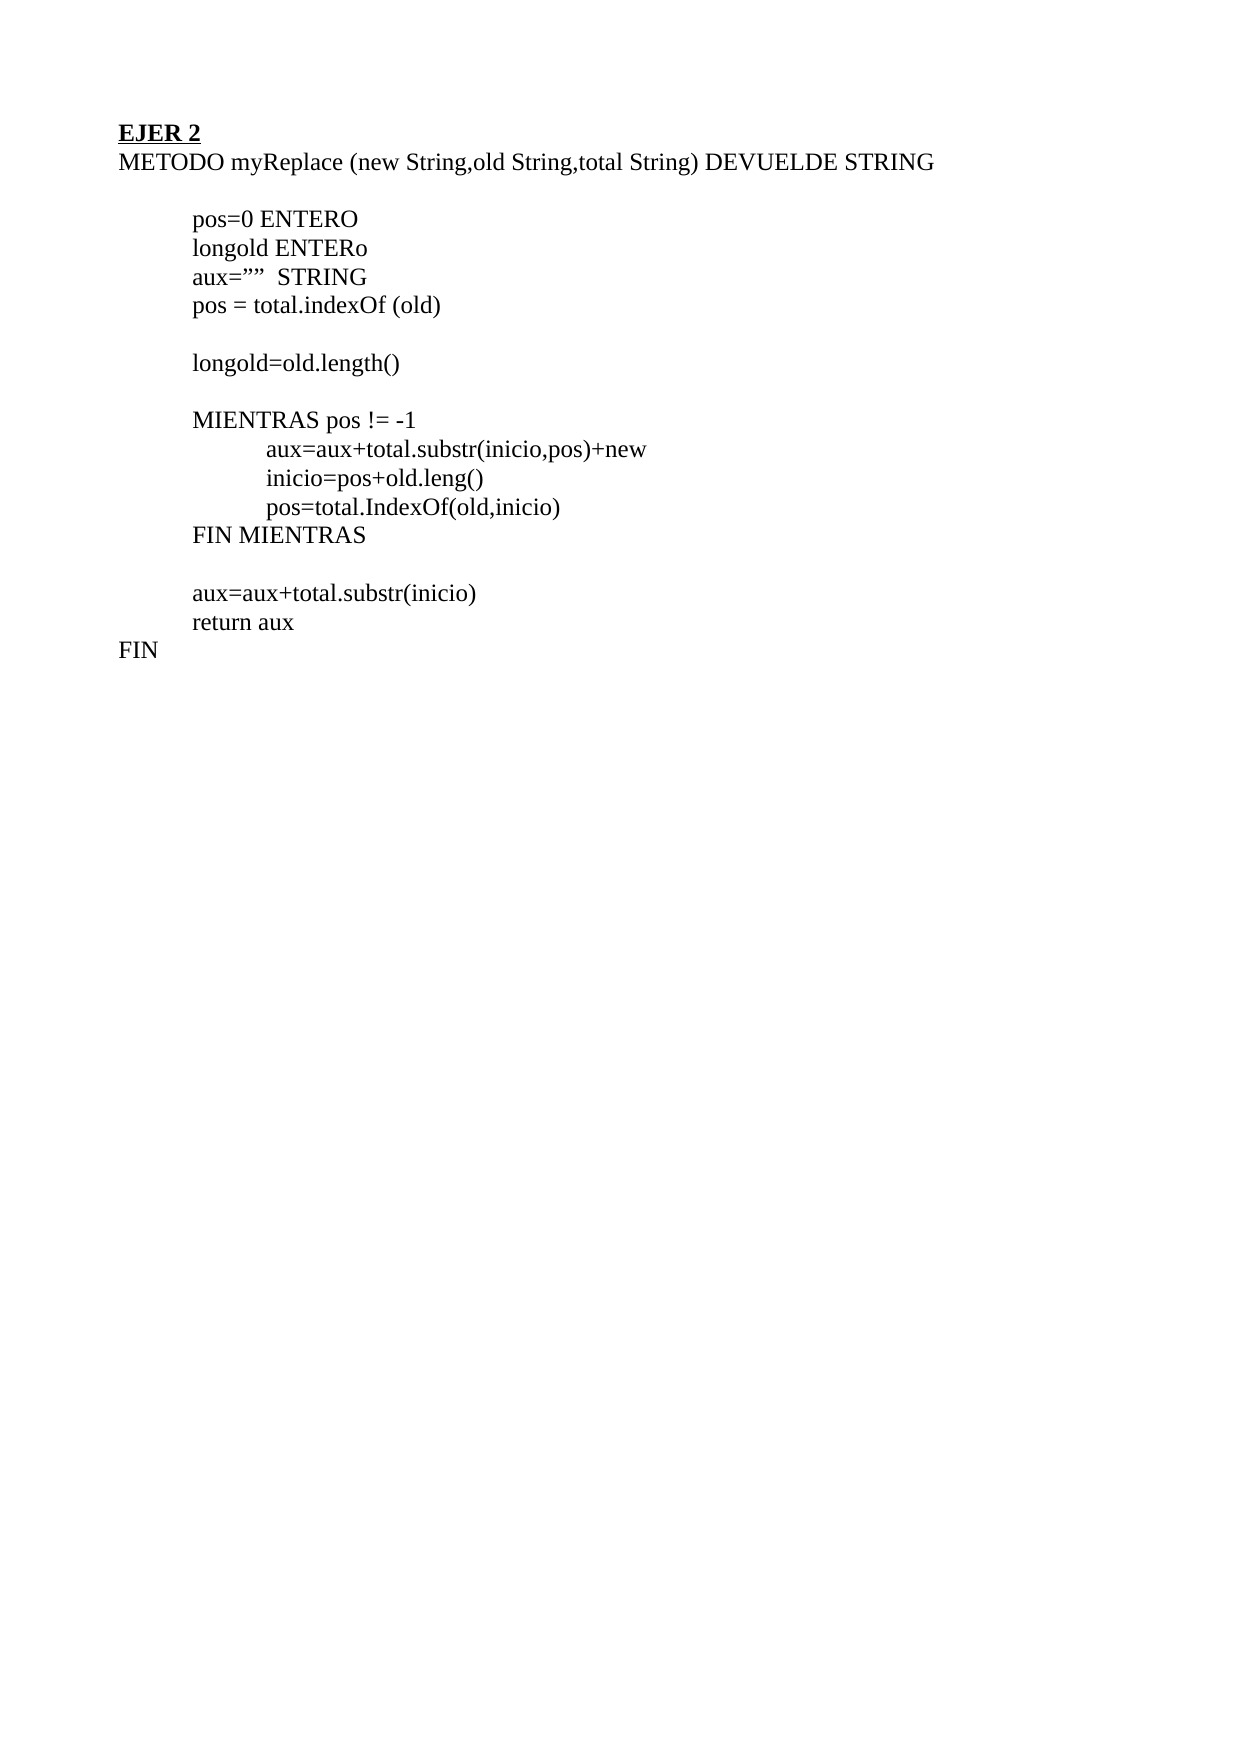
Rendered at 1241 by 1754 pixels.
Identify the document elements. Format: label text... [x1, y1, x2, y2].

text FIN [118, 636, 1122, 664]
text return aux [118, 607, 1122, 636]
text aux=”” STRING [118, 262, 1122, 291]
text longold ENTERo [118, 233, 1122, 262]
text longold=old.length() [118, 348, 1122, 377]
text MIENTRAS pos != -1 [118, 406, 1122, 434]
text METODO myReplace (new String,old String,total String) DEVUELDE STRING [118, 147, 1122, 176]
text pos = total.indexOf (old) [118, 291, 1122, 319]
text aux=aux+total.substr(inicio,pos)+new [118, 434, 1122, 463]
text pos=0 ENTERO [118, 204, 1122, 233]
text FIN MIENTRAS [118, 521, 1122, 549]
text pos=total.IndexOf(old,inicio) [118, 492, 1122, 521]
text inicio=pos+old.leng() [118, 463, 1122, 492]
text EJER 2 [118, 118, 1122, 147]
text aux=aux+total.substr(inicio) [118, 578, 1122, 607]
